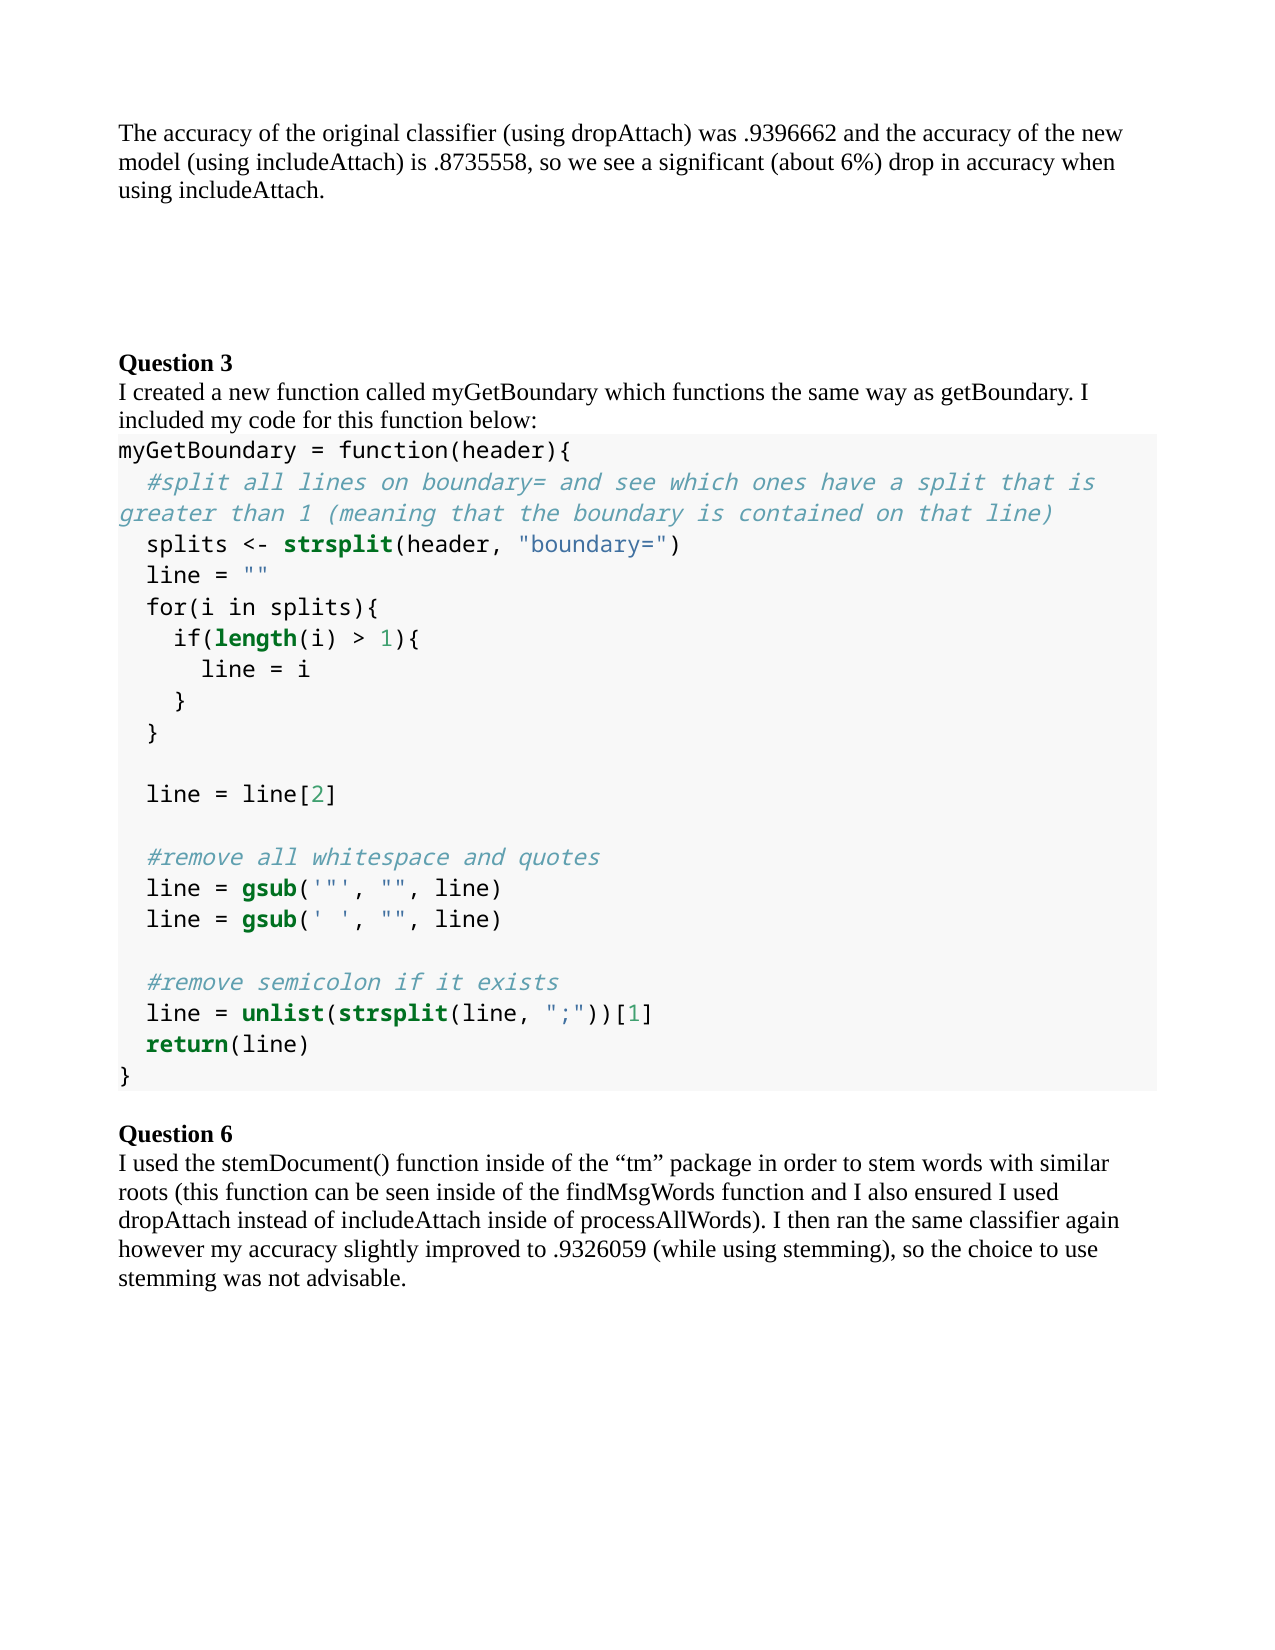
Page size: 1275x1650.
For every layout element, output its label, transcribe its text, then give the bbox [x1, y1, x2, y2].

text I created a new function called myGetBoundary which functions the same way as getBoundary. I included my code for this function below: [118, 377, 1157, 434]
text Question 3 [118, 348, 1157, 377]
text The accuracy of the original classifier (using dropAttach) was .9396662 and the accuracy of the new model (using includeAttach) is .8735558, so we see a significant (about 6%) drop in accuracy when using includeAttach. [118, 118, 1157, 204]
text I used the stemDocument() function inside of the “tm” package in order to stem words with similar roots (this function can be seen inside of the findMsgWords function and I also ensured I used dropAttach instead of includeAttach inside of processAllWords). I then ran the same classifier again however my accuracy slightly improved to .9326059 (while using stemming), so the choice to use stemming was not advisable. [118, 1148, 1157, 1292]
text Question 6 [118, 1119, 1157, 1148]
text myGetBoundary = function(header){ #split all lines on boundary= and see which ones have a split that is greater than 1 (meaning that the boundary is contained on that line) splits <- strsplit(header, "boundary=") line = "" for(i in splits){ if(length(i) > 1){ line = i } } line = line[2] #remove all whitespace and quotes line = gsub('"', "", line) line = gsub(' ', "", line) #remove semicolon if it exists line = unlist(strsplit(line, ";"))[1] return(line) } [118, 434, 1157, 1091]
